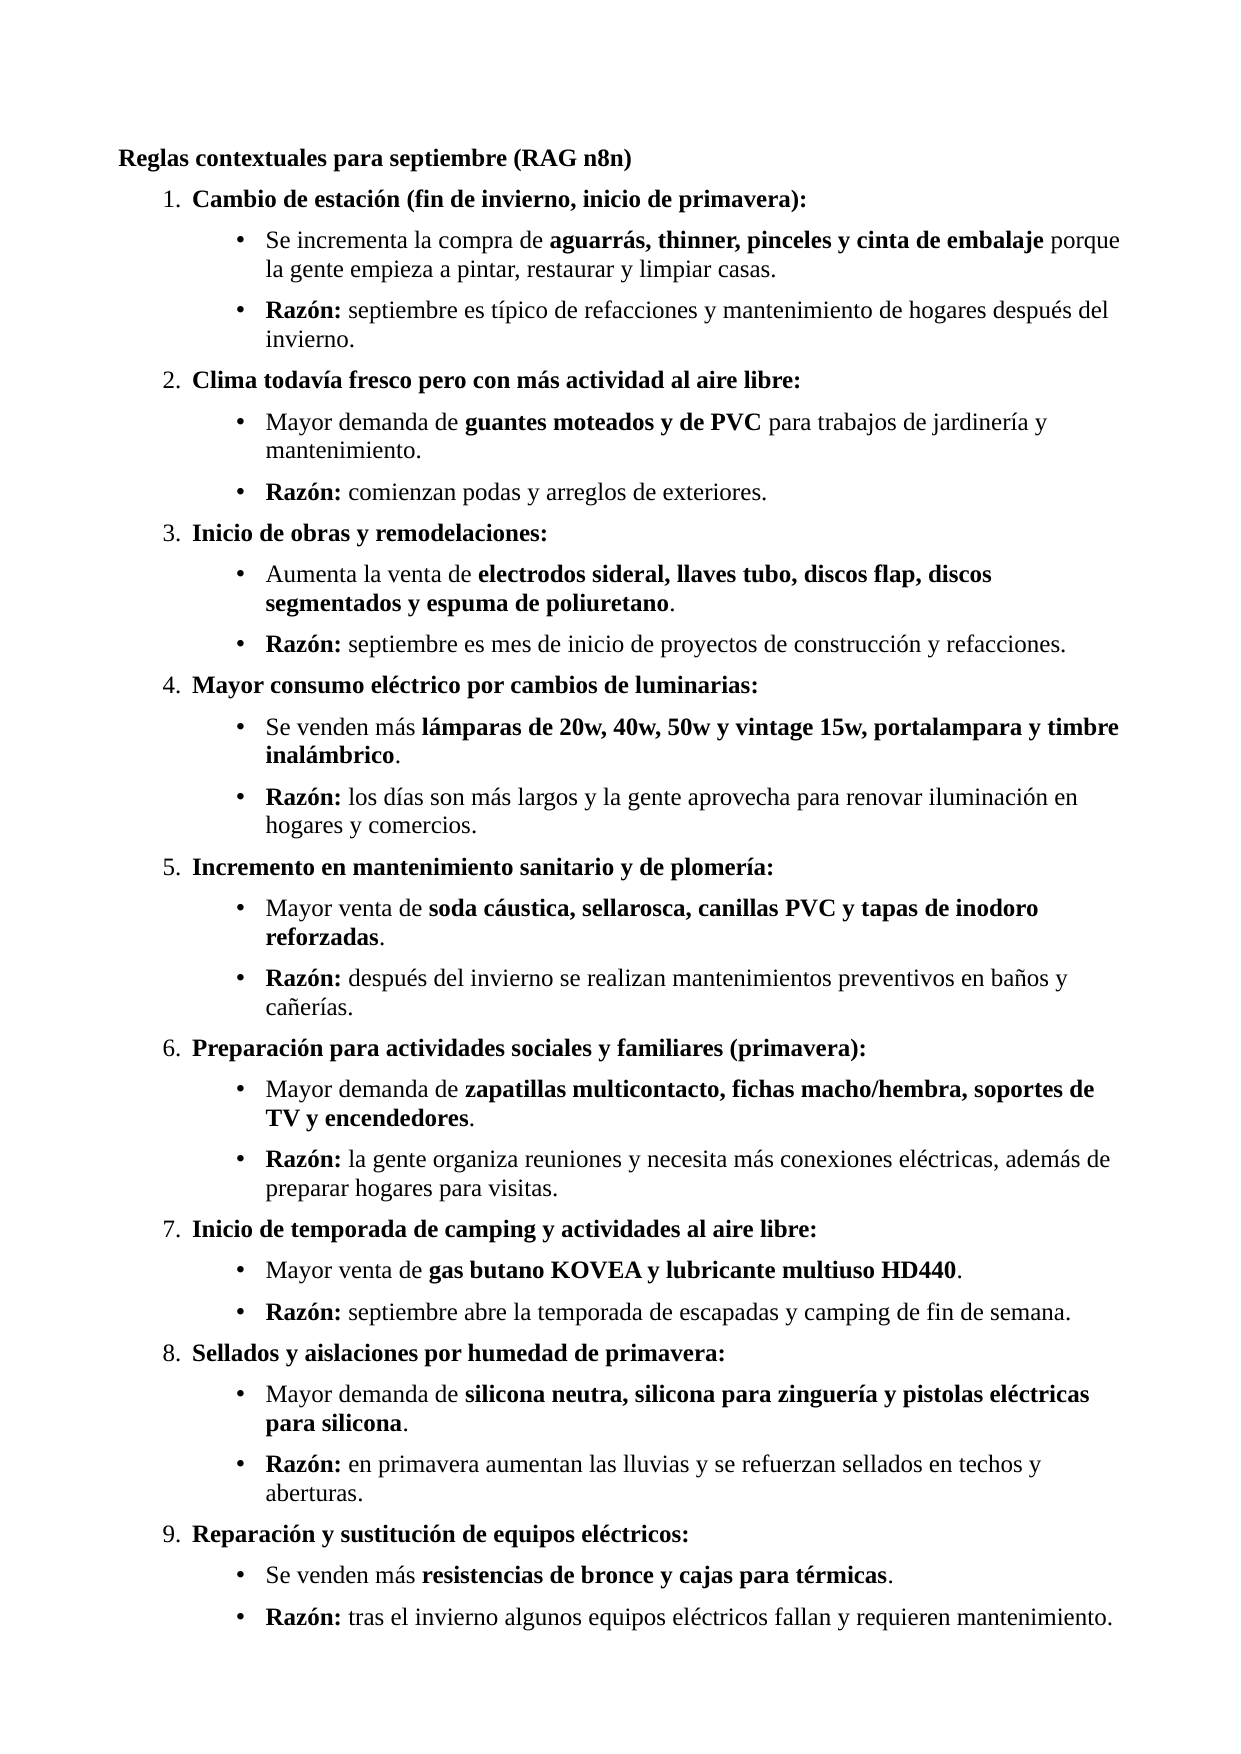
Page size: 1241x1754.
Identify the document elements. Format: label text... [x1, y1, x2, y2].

list Se venden más lámparas de 20w, 40w, 50w y vintage 15w, portalampara y timbre inalámbrico. [236, 712, 1122, 769]
list Razón: la gente organiza reuniones y necesita más conexiones eléctricas, además de preparar hogares para visitas. [236, 1144, 1122, 1202]
list Mayor venta de soda cáustica, sellarosca, canillas PVC y tapas de inodoro reforzadas. [236, 893, 1122, 951]
list Clima todavía fresco pero con más actividad al aire libre: [162, 366, 1122, 394]
list Incremento en mantenimiento sanitario y de plomería: [162, 852, 1122, 881]
list Mayor demanda de silicona neutra, silicona para zinguería y pistolas eléctricas para silicona. [236, 1379, 1122, 1437]
list Razón: septiembre abre la temporada de escapadas y camping de fin de semana. [236, 1297, 1122, 1326]
list Razón: tras el invierno algunos equipos eléctricos fallan y requieren mantenimiento. [236, 1602, 1122, 1631]
list Razón: comienzan podas y arreglos de exteriores. [236, 477, 1122, 506]
list Razón: los días son más largos y la gente aprovecha para renovar iluminación en hogares y comercios. [236, 782, 1122, 839]
list Mayor demanda de guantes moteados y de PVC para trabajos de jardinería y mantenimiento. [236, 407, 1122, 464]
list Se incrementa la compra de aguarrás, thinner, pinceles y cinta de embalaje porque la gente empieza a pintar, restaurar y limpiar casas. [236, 226, 1122, 283]
list Sellados y aislaciones por humedad de primavera: [162, 1338, 1122, 1367]
list Cambio de estación (fin de invierno, inicio de primavera): [162, 184, 1122, 213]
list Reparación y sustitución de equipos eléctricos: [162, 1519, 1122, 1548]
list Razón: en primavera aumentan las lluvias y se refuerzan sellados en techos y aberturas. [236, 1449, 1122, 1507]
list Mayor venta de gas butano KOVEA y lubricante multiuso HD440. [236, 1256, 1122, 1284]
subtitle Reglas contextuales para septiembre (RAG n8n) [118, 143, 1122, 172]
list Aumenta la venta de electrodos sideral, llaves tubo, discos flap, discos segmentados y espuma de poliuretano. [236, 559, 1122, 617]
list Mayor demanda de zapatillas multicontacto, fichas macho/hembra, soportes de TV y encendedores. [236, 1074, 1122, 1132]
list Inicio de temporada de camping y actividades al aire libre: [162, 1214, 1122, 1243]
list Mayor consumo eléctrico por cambios de luminarias: [162, 671, 1122, 699]
list Razón: después del invierno se realizan mantenimientos preventivos en baños y cañerías. [236, 963, 1122, 1021]
list Preparación para actividades sociales y familiares (primavera): [162, 1033, 1122, 1062]
list Inicio de obras y remodelaciones: [162, 518, 1122, 547]
list Razón: septiembre es típico de refacciones y mantenimiento de hogares después del invierno. [236, 296, 1122, 353]
list Razón: septiembre es mes de inicio de proyectos de construcción y refacciones. [236, 629, 1122, 658]
list Se venden más resistencias de bronce y cajas para térmicas. [236, 1561, 1122, 1589]
